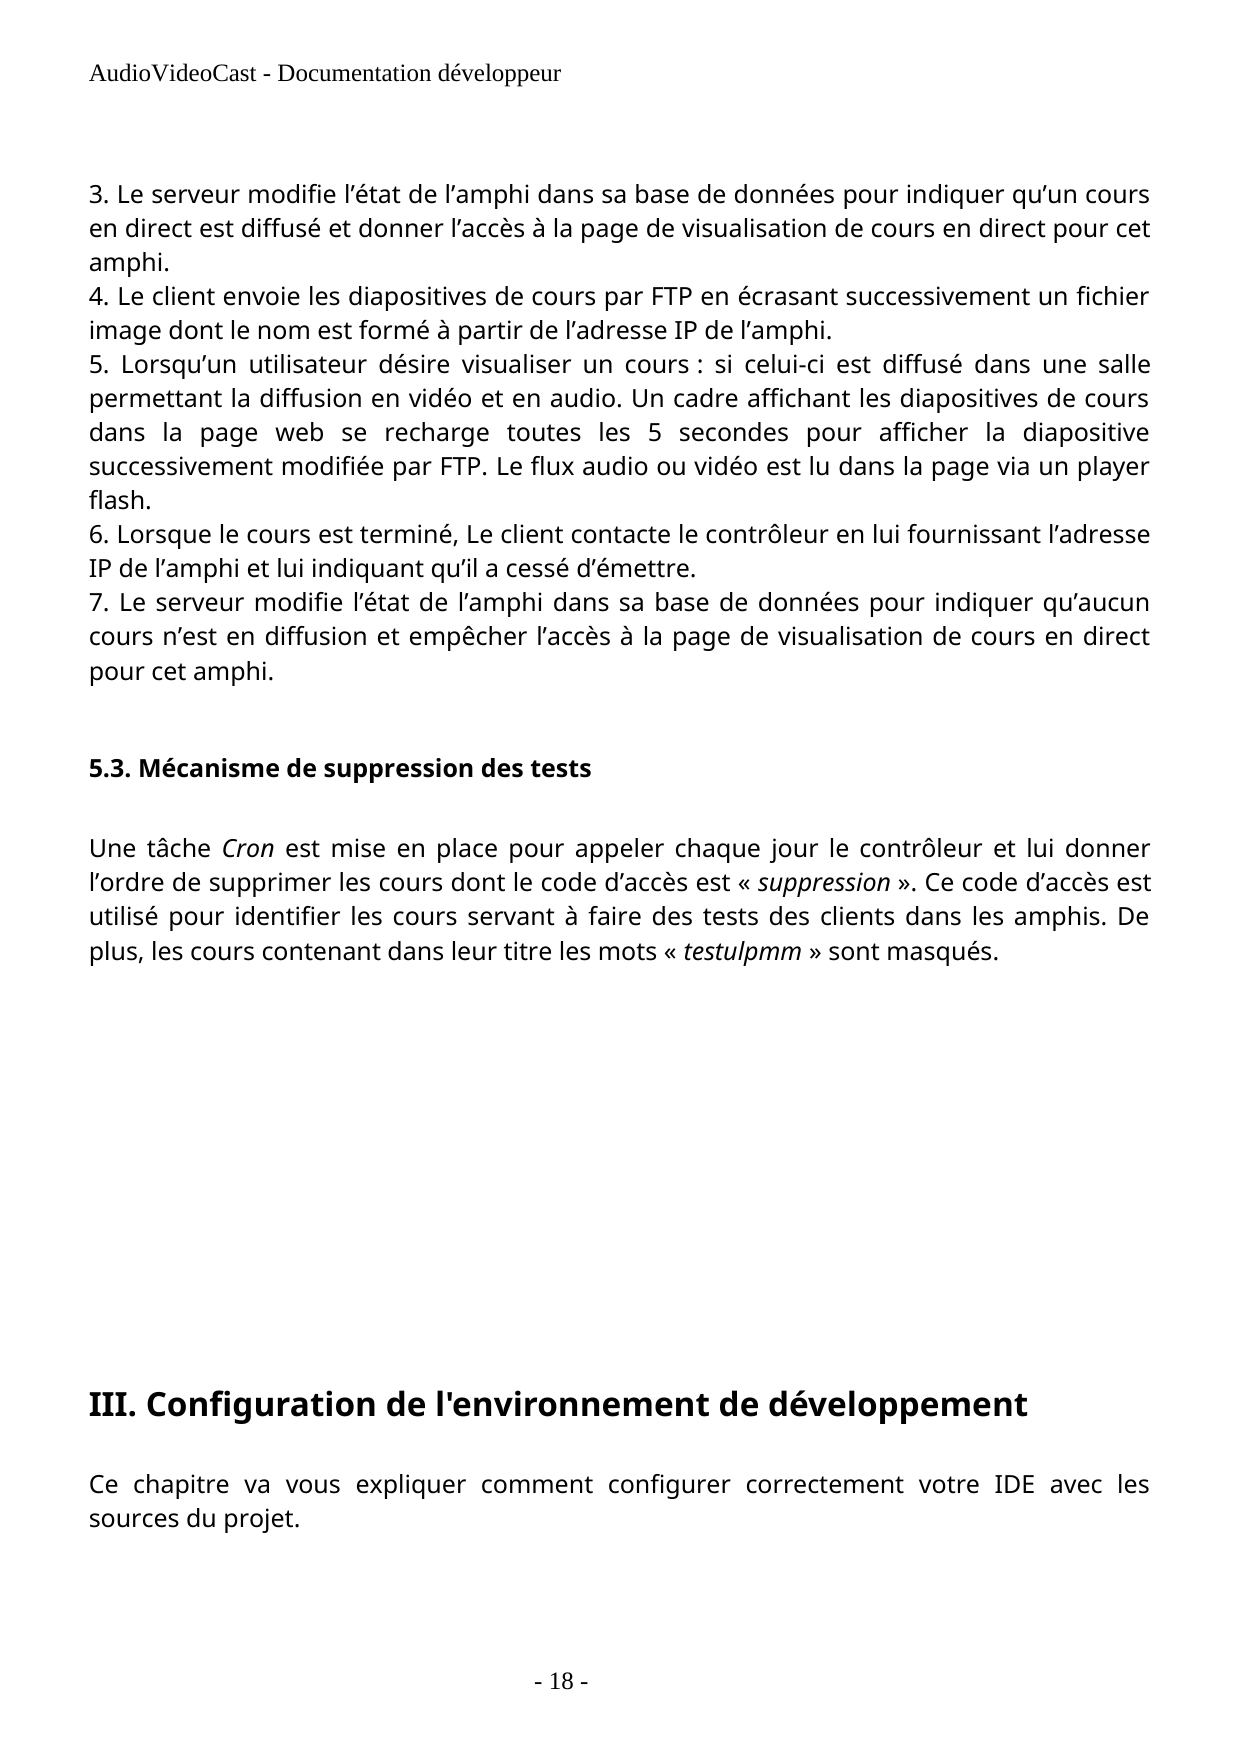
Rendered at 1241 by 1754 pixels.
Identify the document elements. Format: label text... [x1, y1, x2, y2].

text Ce chapitre va vous expliquer comment configurer correctement votre IDE avec les sources du projet. [88, 1467, 1152, 1535]
subtitle III. Configuration de l'environnement de développement [88, 1381, 1152, 1427]
text 7. Le serveur modifie l’état de l’amphi dans sa base de données pour indiquer qu’aucun cours n’est en diffusion et empêcher l’accès à la page de visualisation de cours en direct pour cet amphi. [88, 585, 1152, 687]
text Une tâche Cron est mise en place pour appeler chaque jour le contrôleur et lui donner l’ordre de supprimer les cours dont le code d’accès est « suppression ». Ce code d’accès est utilisé pour identifier les cours servant à faire des tests des clients dans les amphis. De plus, les cours contenant dans leur titre les mots « testulpmm » sont masqués. [88, 831, 1152, 967]
subtitle 5.3. Mécanisme de suppression des tests [88, 750, 1152, 784]
text 4. Le client envoie les diapositives de cours par FTP en écrasant successivement un fichier image dont le nom est formé à partir de l’adresse IP de l’amphi. [88, 278, 1152, 347]
text 3. Le serveur modifie l’état de l’amphi dans sa base de données pour indiquer qu’un cours en direct est diffusé et donner l’accès à la page de visualisation de cours en direct pour cet amphi. [88, 176, 1152, 278]
text 5. Lorsqu’un utilisateur désire visualiser un cours : si celui-ci est diffusé dans une salle permettant la diffusion en vidéo et en audio. Un cadre affichant les diapositives de cours dans la page web se recharge toutes les 5 secondes pour afficher la diapositive successivement modifiée par FTP. Le flux audio ou vidéo est lu dans la page via un player flash. [88, 347, 1152, 517]
text 6. Lorsque le cours est terminé, Le client contacte le contrôleur en lui fournissant l’adresse IP de l’amphi et lui indiquant qu’il a cessé d’émettre. [88, 517, 1152, 585]
